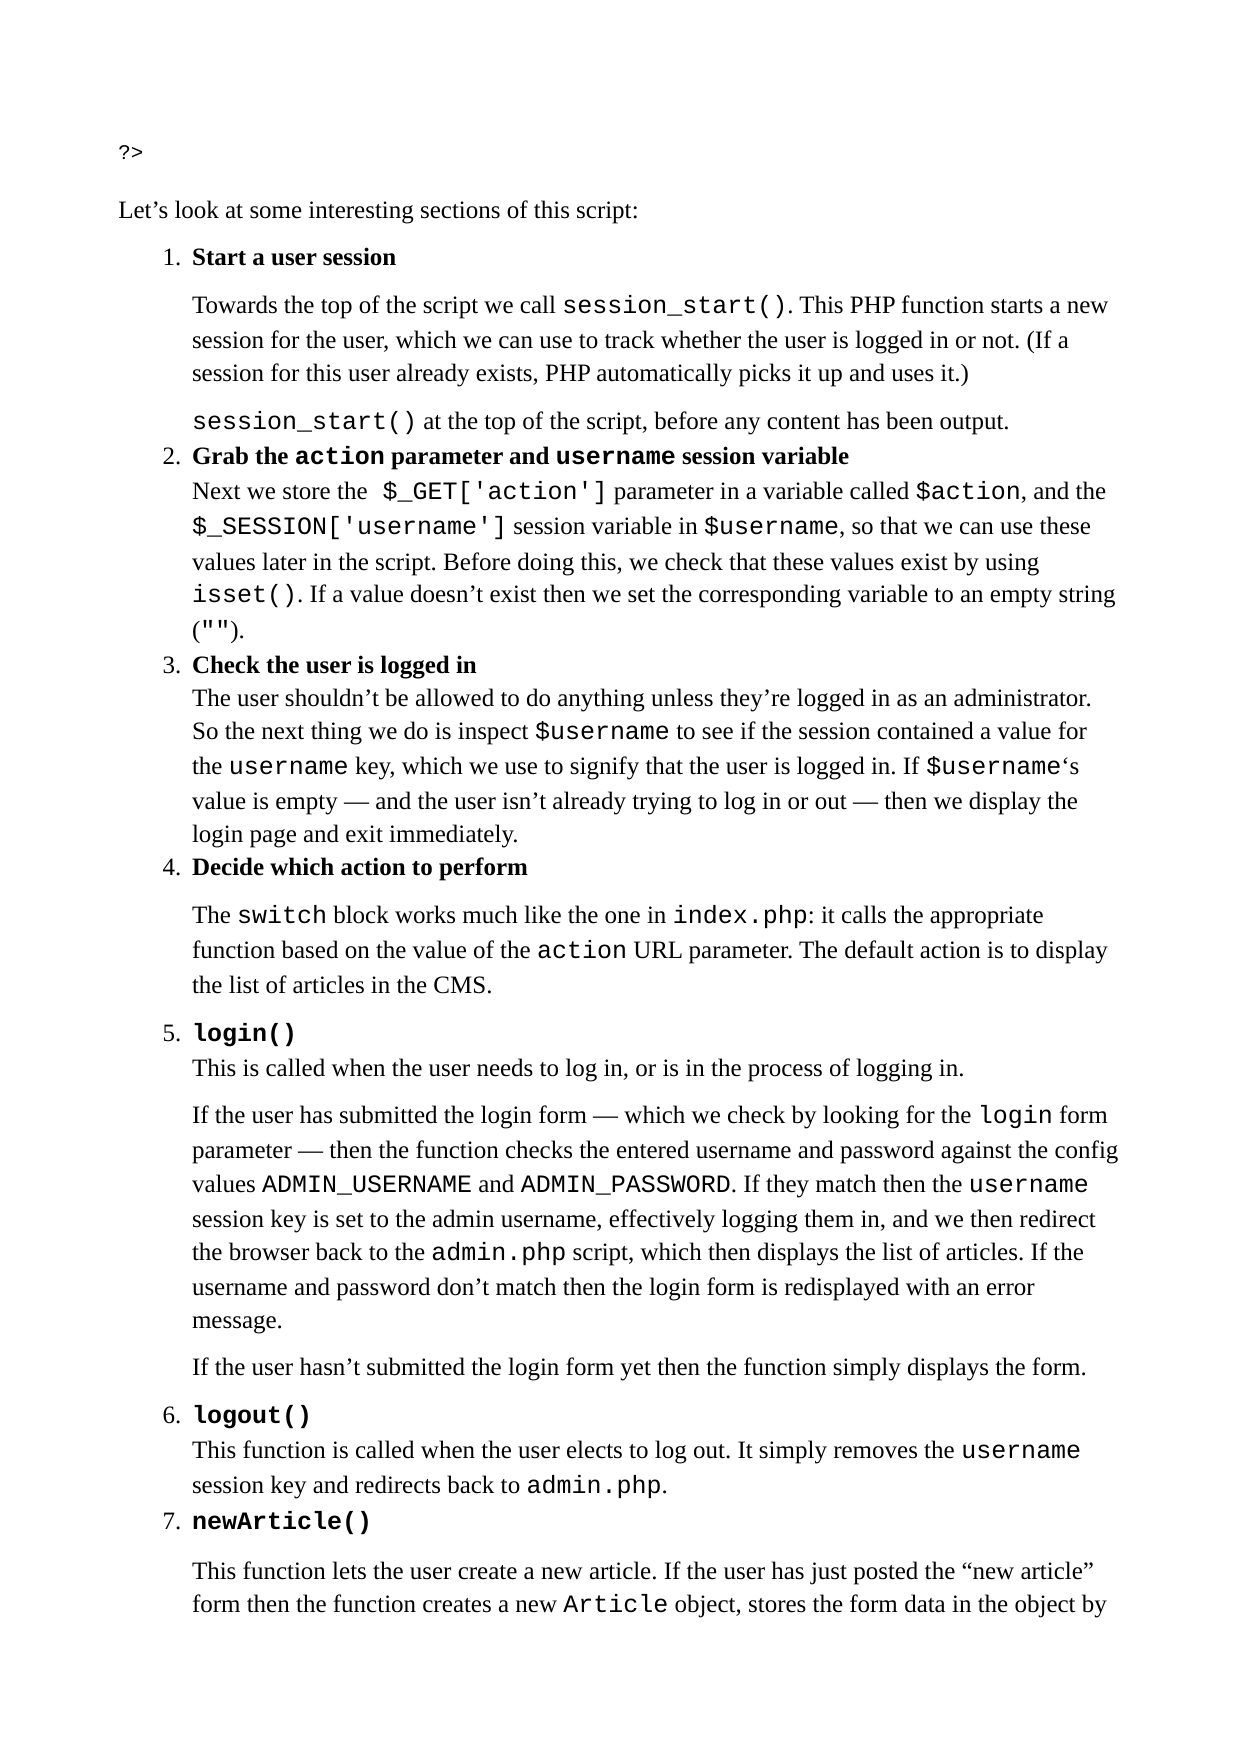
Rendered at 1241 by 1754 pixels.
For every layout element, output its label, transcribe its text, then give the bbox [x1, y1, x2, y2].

list If the user has submitted the login form — which we check by looking for the login form parameter — then the function checks the entered username and password against the config values ADMIN_USERNAME and ADMIN_PASSWORD. If they match then the username session key is set to the admin username, effectively logging them in, and we then redirect the browser back to the admin.php script, which then displays the list of articles. If the username and password don’t match then the login form is redisplayed with an error message. [162, 1101, 1122, 1334]
text Let’s look at some interesting sections of this script: [118, 195, 1122, 224]
list session_start() at the top of the script, before any content has been output. [162, 406, 1122, 437]
list login() This is called when the user needs to log in, or is in the process of logging in. [162, 1018, 1122, 1082]
list Grab the action parameter and username session variable Next we store the $_GET['action'] parameter in a variable called $action, and the $_SESSION['username'] session variable in $username, so that we can use these values later in the script. Before doing this, we check that these values exist by using isset(). If a value doesn’t exist then we set the corresponding variable to an empty string (""). [162, 441, 1122, 646]
list newArticle() [162, 1506, 1122, 1537]
list Towards the top of the script we call session_start(). This PHP function starts a new session for the user, which we can use to track whether the user is logged in or not. (If a session for this user already exists, PHP automatically picks it up and uses it.) [162, 290, 1122, 387]
list The switch block works much like the one in index.php: it calls the appropriate function based on the value of the action URL parameter. The default action is to display the list of articles in the CMS. [162, 900, 1122, 999]
list This function lets the user create a new article. If the user has just posted the “new article” form then the function creates a new Article object, stores the form data in the object by [162, 1556, 1122, 1619]
list Check the user is logged in The user shouldn’t be allowed to do anything unless they’re logged in as an administrator. So the next thing we do is inspect $username to see if the session contained a value for the username key, which we use to signify that the user is logged in. If $username‘s value is empty — and the user isn’t already trying to log in or out — then we display the login page and exit immediately. [162, 650, 1122, 848]
list logout() This function is called when the user elects to log out. It simply removes the username session key and redirects back to admin.php. [162, 1400, 1122, 1501]
list Start a user session [162, 242, 1122, 271]
list If the user hasn’t submitted the login form yet then the function simply displays the form. [162, 1352, 1122, 1381]
text ?> [118, 142, 1122, 165]
list Decide which action to perform [162, 852, 1122, 881]
